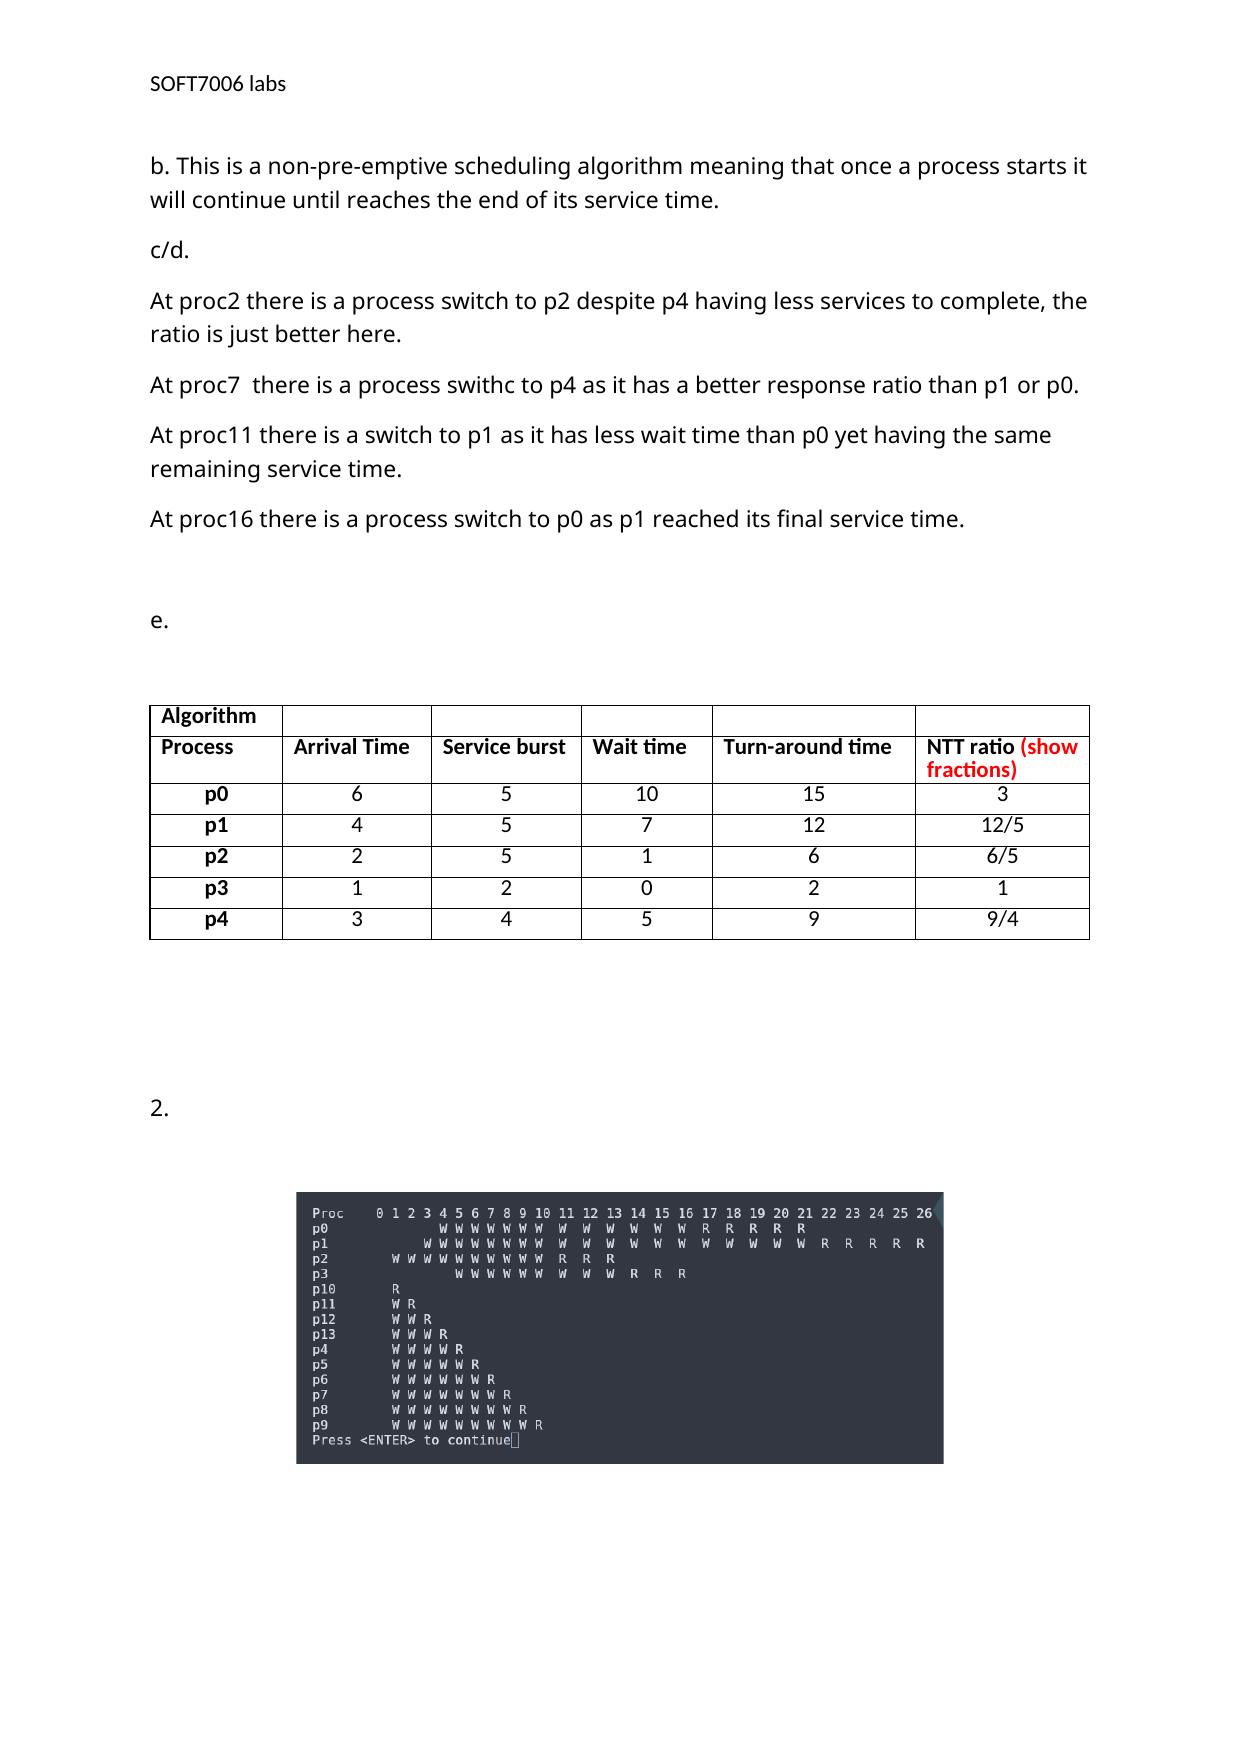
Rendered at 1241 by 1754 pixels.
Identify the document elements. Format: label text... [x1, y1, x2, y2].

text At proc11 there is a switch to p1 as it has less wait time than p0 yet having the same remaining service time. [150, 419, 1090, 484]
text e. [150, 604, 1090, 635]
table_cell 9/4 [916, 909, 1089, 939]
table_cell 0 [582, 878, 712, 908]
table_cell 5 [432, 815, 581, 846]
table_cell p3 [151, 878, 282, 908]
table_cell Service burst [432, 737, 581, 783]
table_cell 3 [283, 909, 431, 939]
table_cell p4 [151, 909, 282, 939]
table_cell 15 [713, 784, 915, 814]
picture [296, 1192, 944, 1464]
table_cell 2 [283, 847, 431, 877]
table_cell 5 [432, 847, 581, 877]
table_cell 1 [916, 878, 1089, 908]
table_cell 12 [713, 815, 915, 846]
table_cell 10 [582, 784, 712, 814]
table_header [582, 706, 712, 736]
table_cell p0 [151, 784, 282, 814]
table_cell 3 [916, 784, 1089, 814]
table_cell 9 [713, 909, 915, 939]
table_header [283, 706, 431, 736]
table_cell 1 [283, 878, 431, 908]
text 2. [150, 1092, 1090, 1123]
table_cell 4 [283, 815, 431, 846]
table_cell p2 [151, 847, 282, 877]
text c/d. [150, 234, 1090, 265]
text b. This is a non-pre-emptive scheduling algorithm meaning that once a process starts it will continue until reaches the end of its service time. [150, 150, 1090, 215]
table_cell 2 [432, 878, 581, 908]
text At proc7 there is a process swithc to p4 as it has a better response ratio than p1 or p0. [150, 369, 1090, 400]
text At proc16 there is a process switch to p0 as p1 reached its final service time. [150, 503, 1090, 534]
table_header [916, 706, 1089, 736]
table_cell 5 [432, 784, 581, 814]
table_cell 6 [713, 847, 915, 877]
table_cell NTT ratio (show fractions) [916, 737, 1089, 783]
table_cell 2 [713, 878, 915, 908]
table_header Algorithm [151, 706, 282, 736]
text At proc2 there is a process switch to p2 despite p4 having less services to complete, the ratio is just better here. [150, 284, 1090, 349]
table_header [432, 706, 581, 736]
table_cell 1 [582, 847, 712, 877]
table_cell Turn-around time [713, 737, 915, 783]
table_cell 6/5 [916, 847, 1089, 877]
table_cell Wait time [582, 737, 712, 783]
table_cell 7 [582, 815, 712, 846]
table_cell 6 [283, 784, 431, 814]
table_cell 5 [582, 909, 712, 939]
table_cell Process [151, 737, 282, 783]
table_cell 12/5 [916, 815, 1089, 846]
table_cell 4 [432, 909, 581, 939]
table_header [713, 706, 915, 736]
table_cell p1 [151, 815, 282, 846]
table_cell Arrival Time [283, 737, 431, 783]
